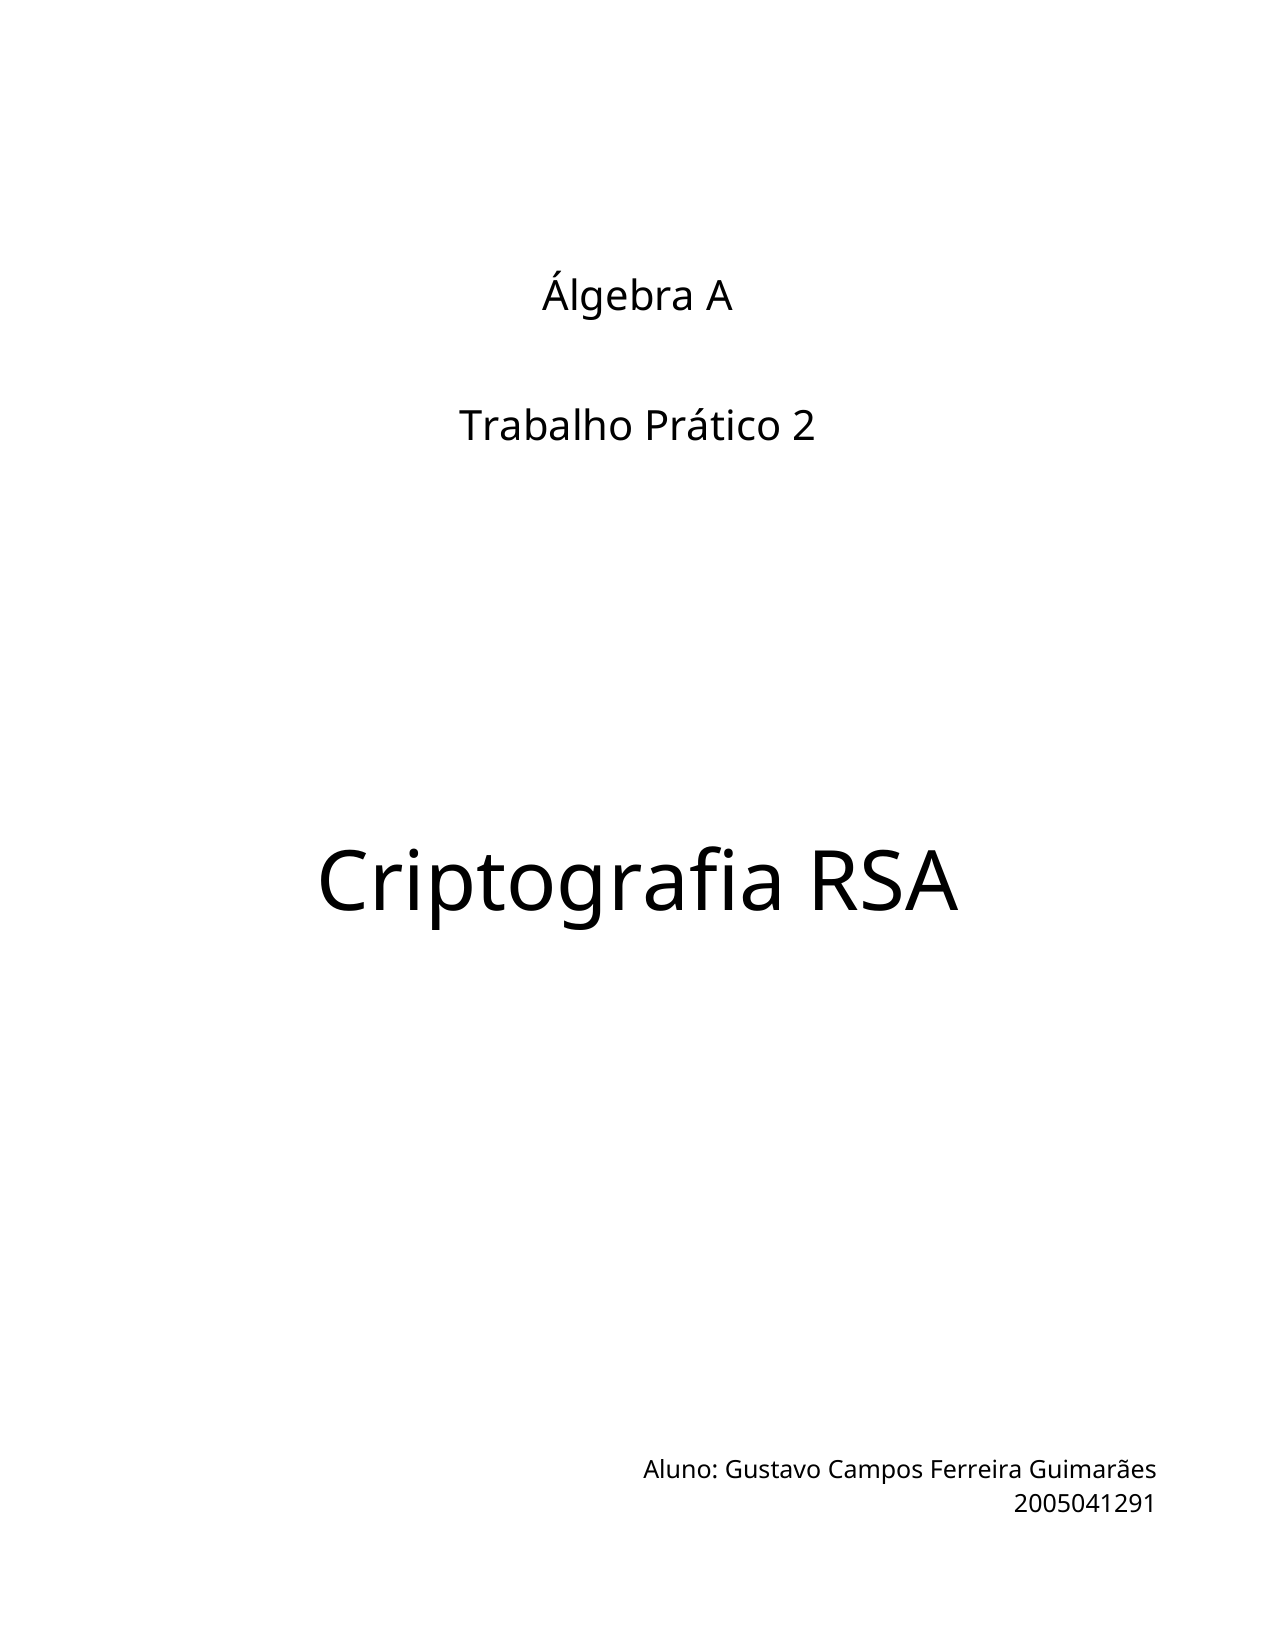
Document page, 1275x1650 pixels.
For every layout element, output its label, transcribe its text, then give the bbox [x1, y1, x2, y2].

text Álgebra A [118, 266, 1157, 322]
text Criptografia RSA [118, 822, 1157, 935]
text 2005041291 [118, 1486, 1157, 1519]
text Trabalho Prático 2 [118, 396, 1157, 453]
text Aluno: Gustavo Campos Ferreira Guimarães [118, 1451, 1157, 1486]
